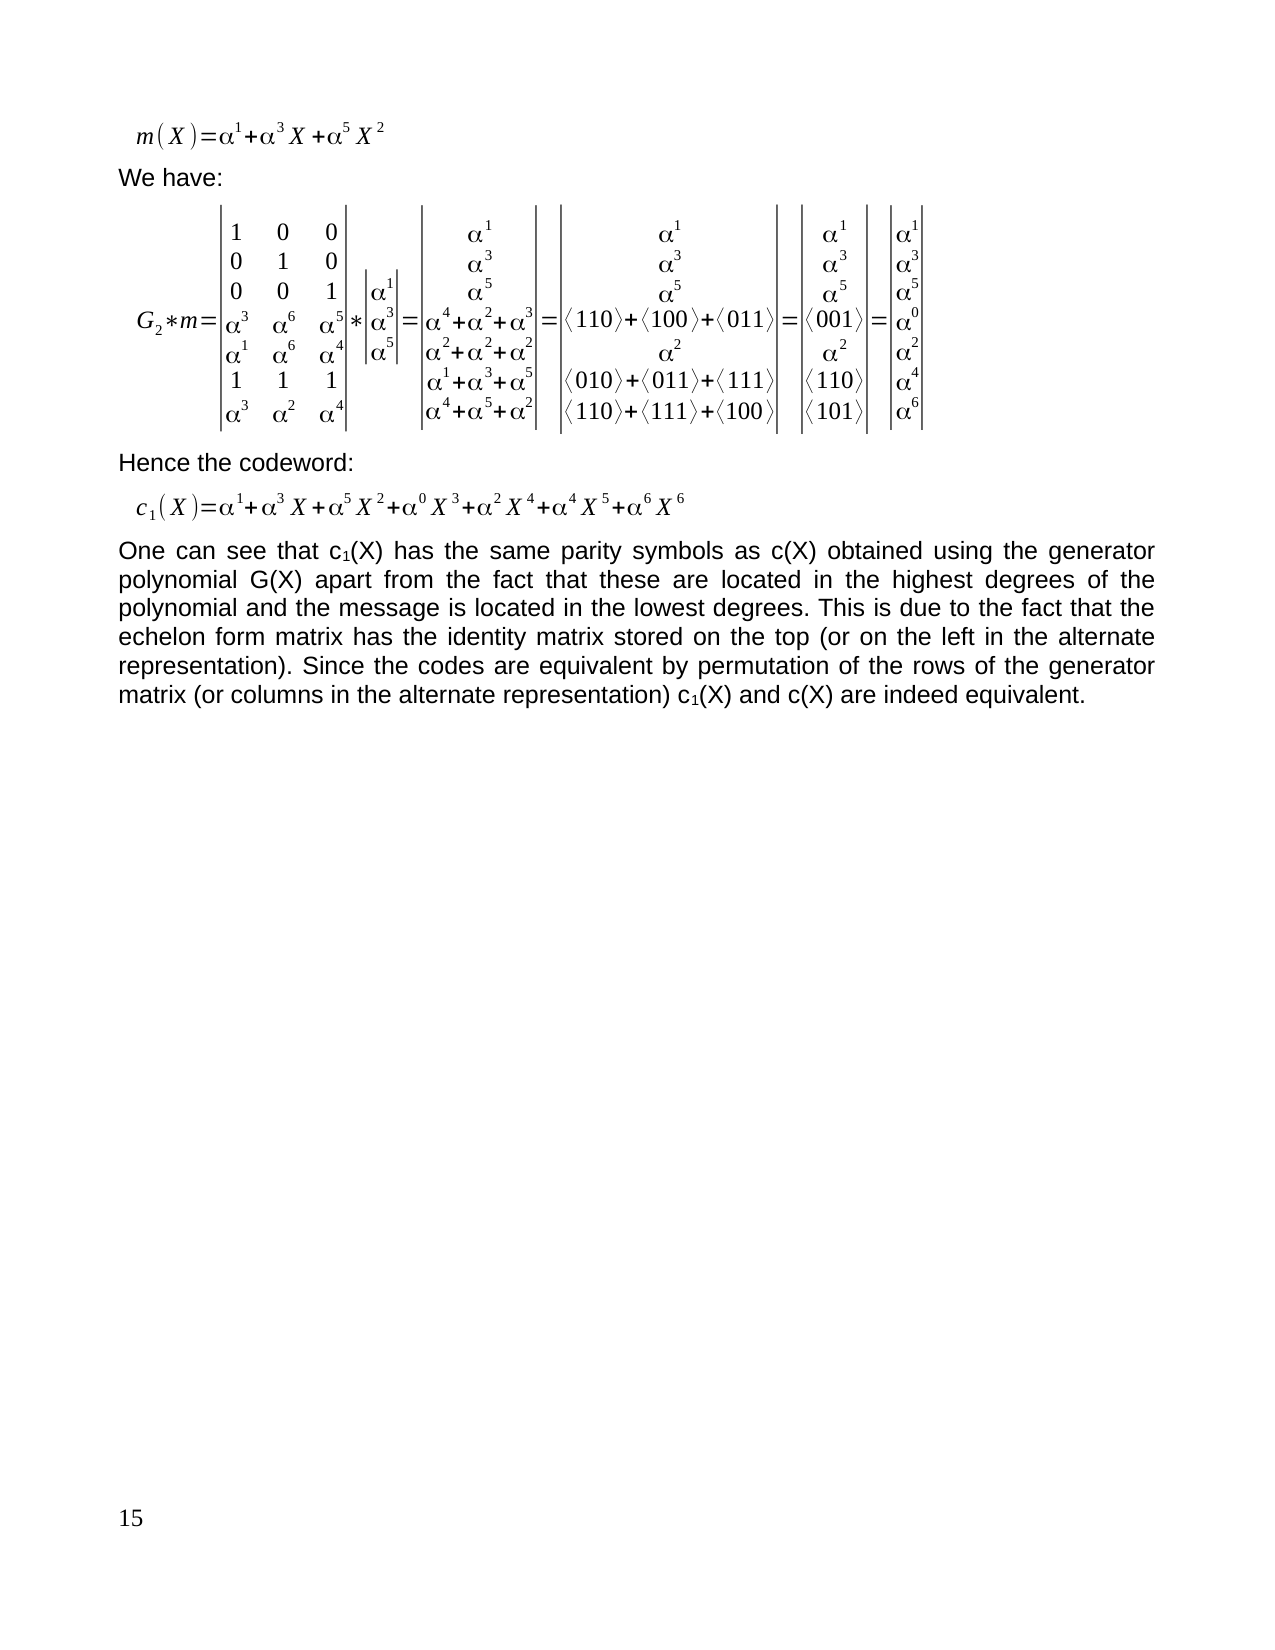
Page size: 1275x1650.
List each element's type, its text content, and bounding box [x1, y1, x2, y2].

text One can see that c1(X) has the same parity symbols as c(X) obtained using the generator polynomial G(X) apart from the fact that these are located in the highest degrees of the polynomial and the message is located in the lowest degrees. This is due to the fact that the echelon form matrix has the identity matrix stored on the top (or on the left in the alternate representation). Since the codes are equivalent by permutation of the rows of the generator matrix (or columns in the alternate representation) c1(X) and c(X) are indeed equivalent. [118, 536, 1157, 708]
text Hence the codeword: [118, 448, 1157, 477]
text We have: [118, 163, 1157, 192]
